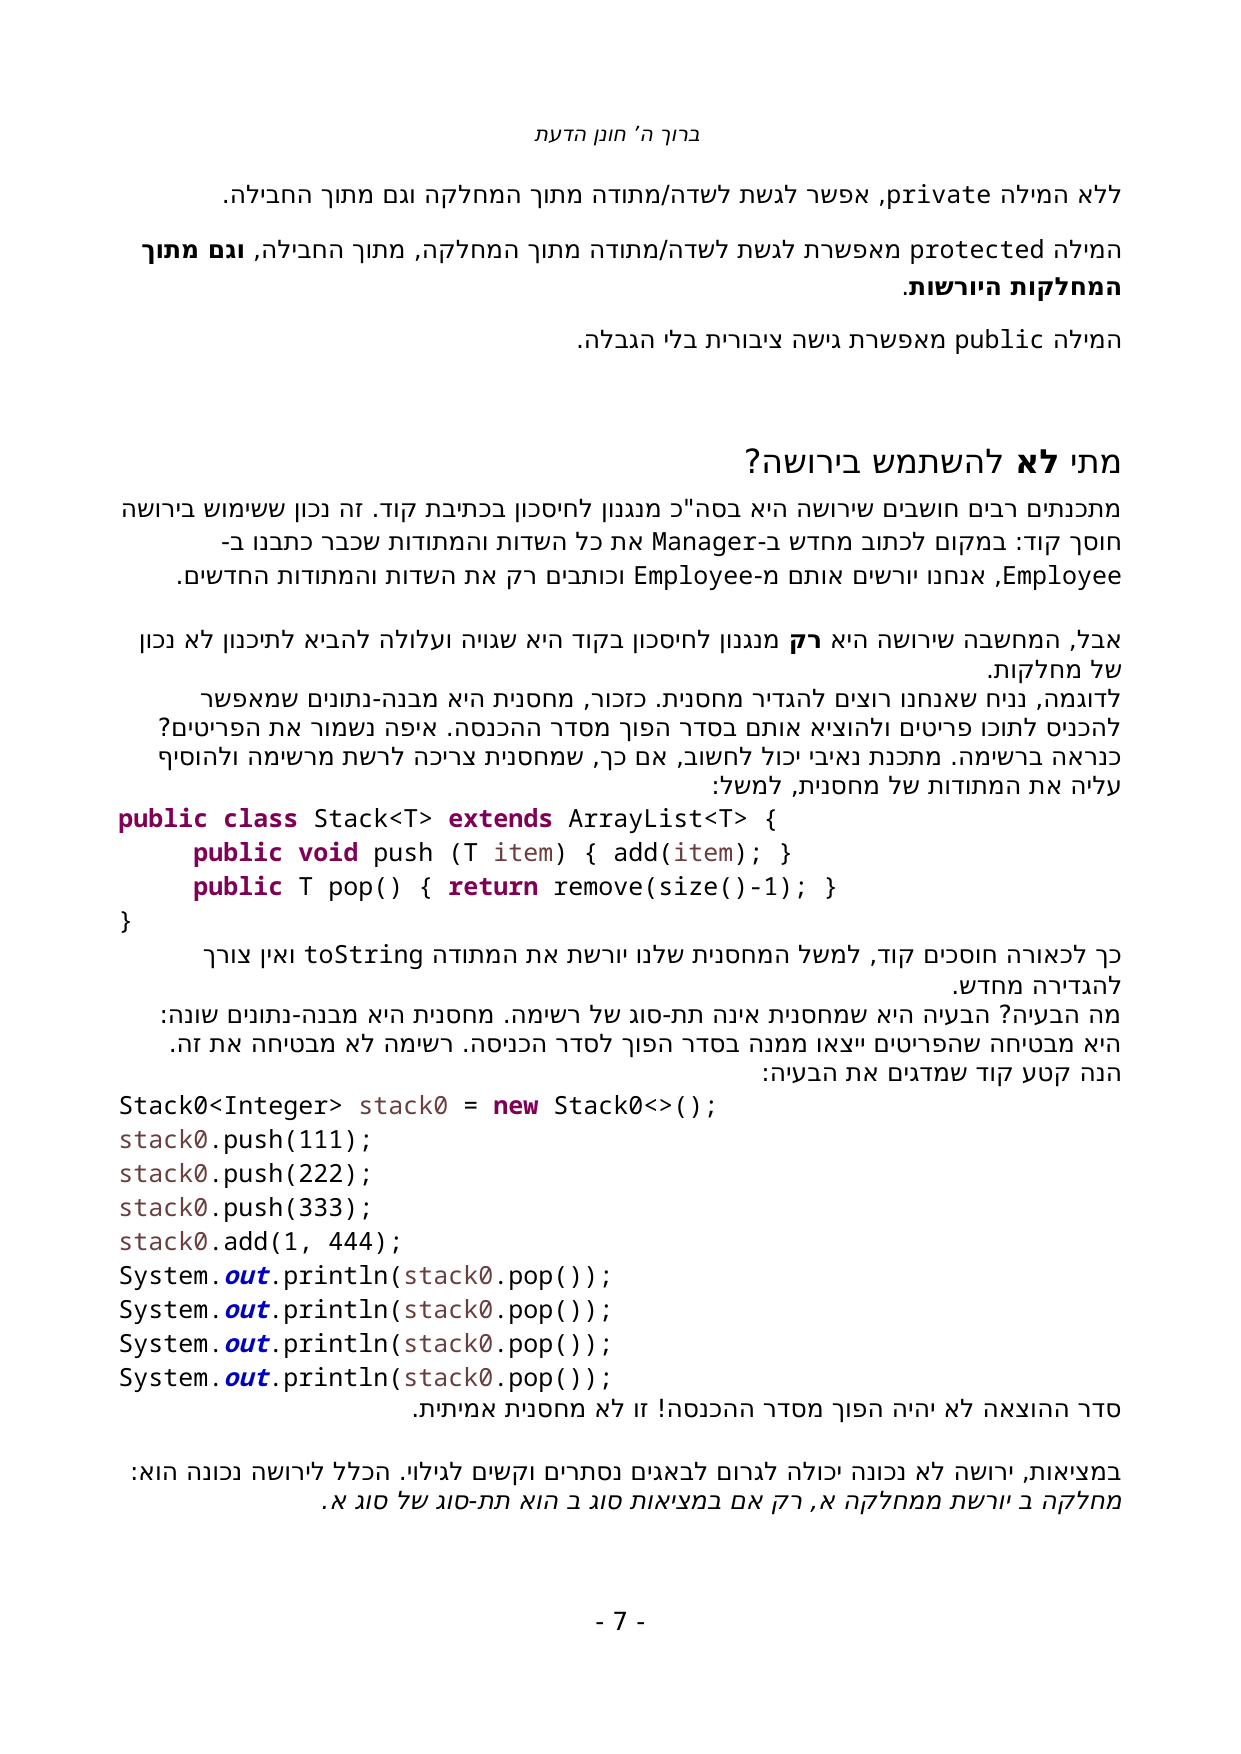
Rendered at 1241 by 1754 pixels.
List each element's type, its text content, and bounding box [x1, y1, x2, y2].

text System.out.println(stack0.pop()); [118, 1292, 1122, 1326]
text סדר ההוצאה לא יהיה הפוך מסדר ההכנסה! זו לא מחסנית אמיתית. [118, 1394, 1122, 1423]
text כך לכאורה חוסכים קוד, למשל המחסנית שלנו יורשת את המתודה toString ואין צורך להגדירה מחדש. [118, 937, 1122, 1000]
text אבל, המחשבה שירושה היא רק מנגנון לחיסכון בקוד היא שגויה ועלולה להביא לתיכנון לא נכון של מחלקות. [118, 626, 1122, 684]
text המילה public מאפשרת גישה ציבורית בלי הגבלה. [118, 322, 1122, 356]
text public class Stack<T> extends ArrayList<T> { [118, 801, 1122, 835]
text System.out.println(stack0.pop()); [118, 1326, 1122, 1360]
text public void push (T item) { add(item); } [118, 835, 1122, 869]
text ללא המילה private, אפשר לגשת לשדה/מתודה מתוך המחלקה וגם מתוך החבילה. [118, 177, 1122, 211]
text stack0.push(222); [118, 1156, 1122, 1190]
text public T pop() { return remove(size()-1); } [118, 869, 1122, 903]
text stack0.push(111); [118, 1122, 1122, 1156]
text לדוגמה, נניח שאנחנו רוצים להגדיר מחסנית. כזכור, מחסנית היא מבנה-נתונים שמאפשר להכניס לתוכו פריטים ולהוציא אותם בסדר הפוך מסדר ההכנסה. איפה נשמור את הפריטים? כנראה ברשימה. מתכנת נאיבי יכול לחשוב, אם כך, שמחסנית צריכה לרשת מרשימה ולהוסיף עליה את המתודות של מחסנית, למשל: [118, 684, 1122, 801]
text } [118, 903, 1122, 937]
text System.out.println(stack0.pop()); [118, 1360, 1122, 1394]
subtitle מתי לא להשתמש בירושה? [118, 443, 1122, 482]
text מה הבעיה? הבעיה היא שמחסנית אינה תת-סוג של רשימה. מחסנית היא מבנה-נתונים שונה: היא מבטיחה שהפריטים ייצאו ממנה בסדר הפוך לסדר הכניסה. רשימה לא מבטיחה את זה. הנה קטע קוד שמדגים את הבעיה: [118, 1000, 1122, 1088]
text Stack0<Integer> stack0 = new Stack0<>(); [118, 1088, 1122, 1122]
text stack0.push(333); [118, 1190, 1122, 1224]
text המילה protected מאפשרת לגשת לשדה/מתודה מתוך המחלקה, מתוך החבילה, וגם מתוך המחלקות היורשות. [118, 232, 1122, 301]
text מתכנתים רבים חושבים שירושה היא בסה"כ מנגנון לחיסכון בכתיבת קוד. זה נכון ששימוש בירושה חוסך קוד: במקום לכתוב מחדש ב-Manager את כל השדות והמתודות שכבר כתבנו ב-Employee, אנחנו יורשים אותם מ-Employee וכותבים רק את השדות והמתודות החדשים. [118, 494, 1122, 592]
text stack0.add(1, 444); [118, 1224, 1122, 1258]
text במציאות, ירושה לא נכונה יכולה לגרום לבאגים נסתרים וקשים לגילוי. הכלל לירושה נכונה הוא: מחלקה ב יורשת ממחלקה א, רק אם במציאות סוג ב הוא תת-סוג של סוג א. [118, 1457, 1122, 1516]
text System.out.println(stack0.pop()); [118, 1258, 1122, 1292]
